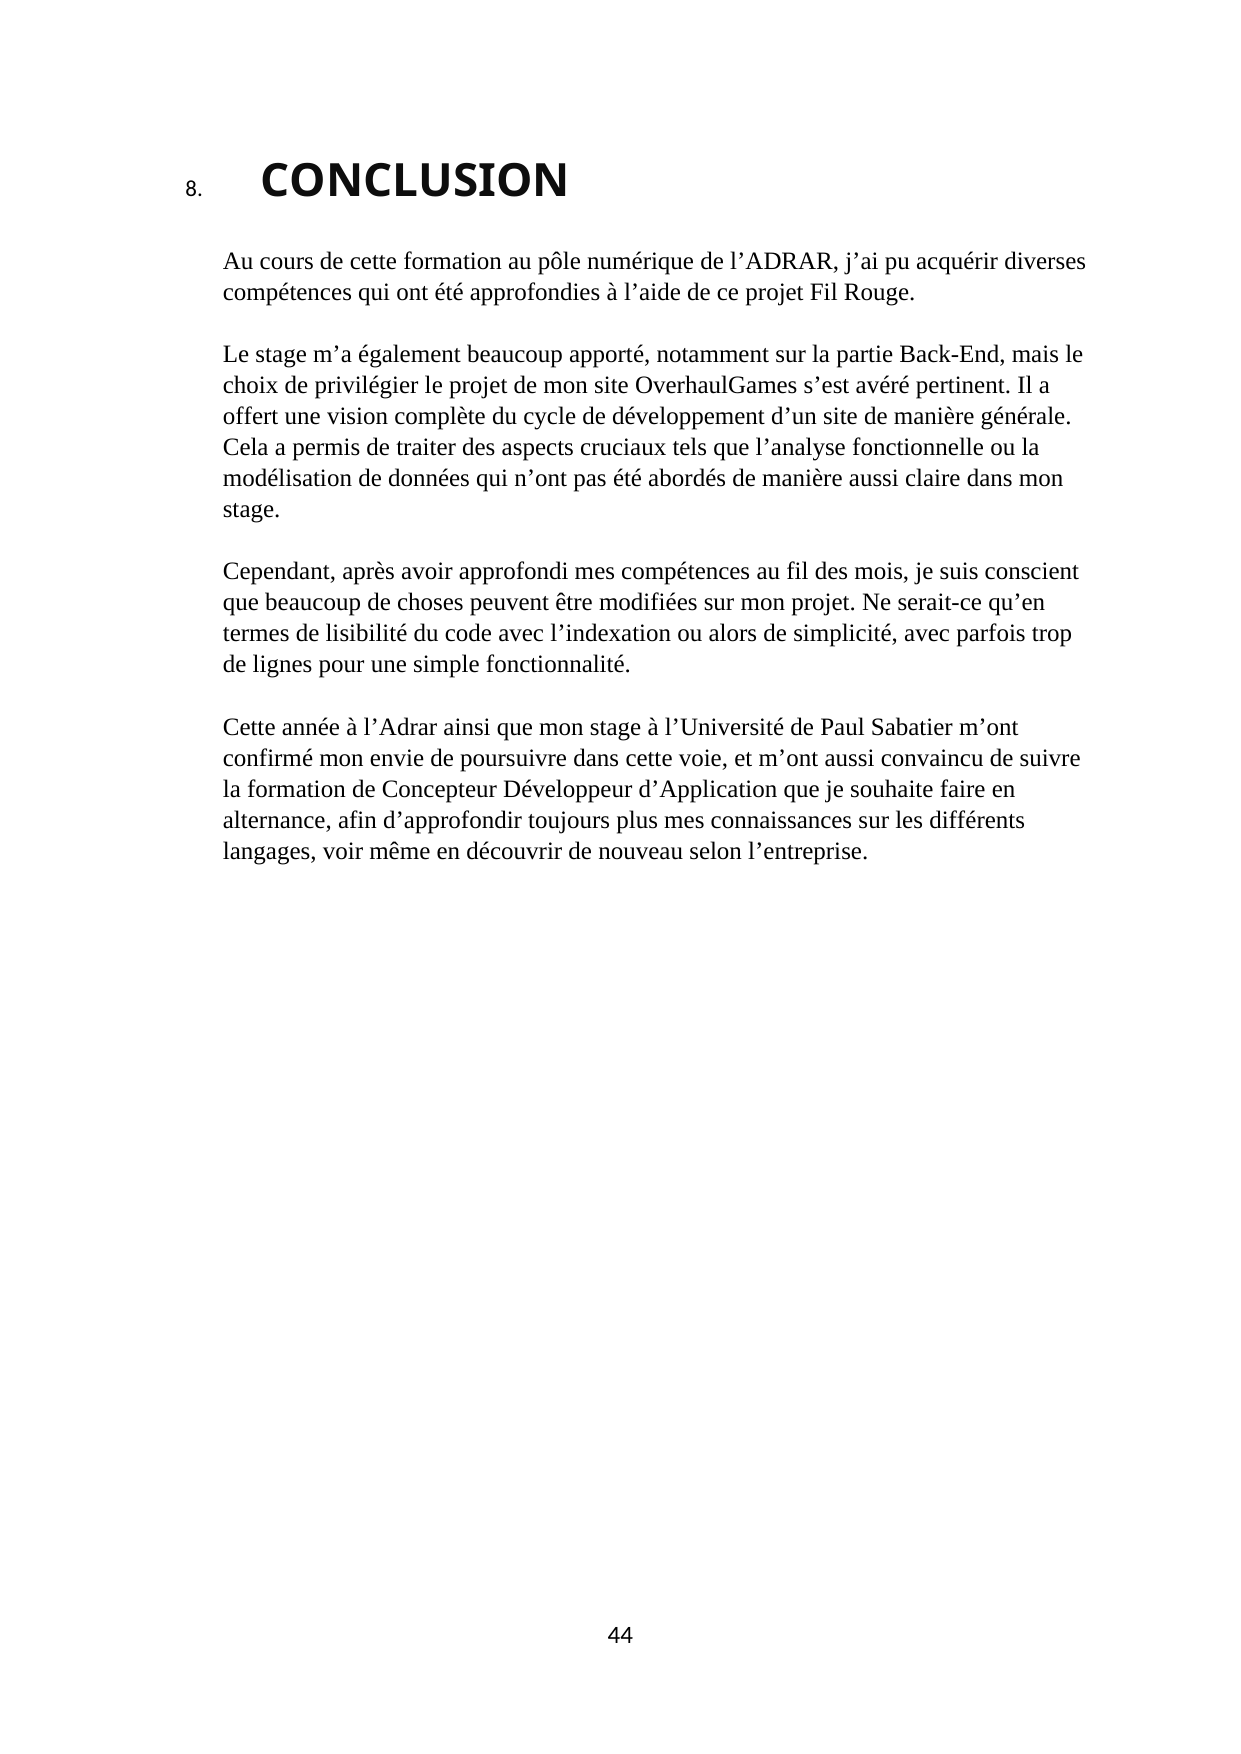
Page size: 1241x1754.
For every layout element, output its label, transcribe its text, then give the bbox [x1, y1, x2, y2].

list CONCLUSION [185, 148, 1093, 210]
list Cette année à l’Adrar ainsi que mon stage à l’Université de Paul Sabatier m’ont confirmé mon envie de poursuivre dans cette voie, et m’ont aussi convaincu de suivre la formation de Concepteur Développeur d’Application que je souhaite faire en alternance, afin d’approfondir toujours plus mes connaissances sur les différents langages, voir même en découvrir de nouveau selon l’entreprise. [223, 681, 1093, 864]
list Le stage m’a également beaucoup apporté, notamment sur la partie Back-End, mais le choix de privilégier le projet de mon site OverhaulGames s’est avéré pertinent. Il a offert une vision complète du cycle de développement d’un site de manière générale. Cela a permis de traiter des aspects cruciaux tels que l’analyse fonctionnelle ou la modélisation de données qui n’ont pas été abordés de manière aussi claire dans mon stage. Cependant, après avoir approfondi mes compétences au fil des mois, je suis conscient que beaucoup de choses peuvent être modifiées sur mon projet. Ne serait-ce qu’en termes de lisibilité du code avec l’indexation ou alors de simplicité, avec parfois trop de lignes pour une simple fonctionnalité. [223, 339, 1093, 678]
list Au cours de cette formation au pôle numérique de l’ADRAR, j’ai pu acquérir diverses compétences qui ont été approfondies à l’aide de ce projet Fil Rouge. [223, 246, 1093, 306]
